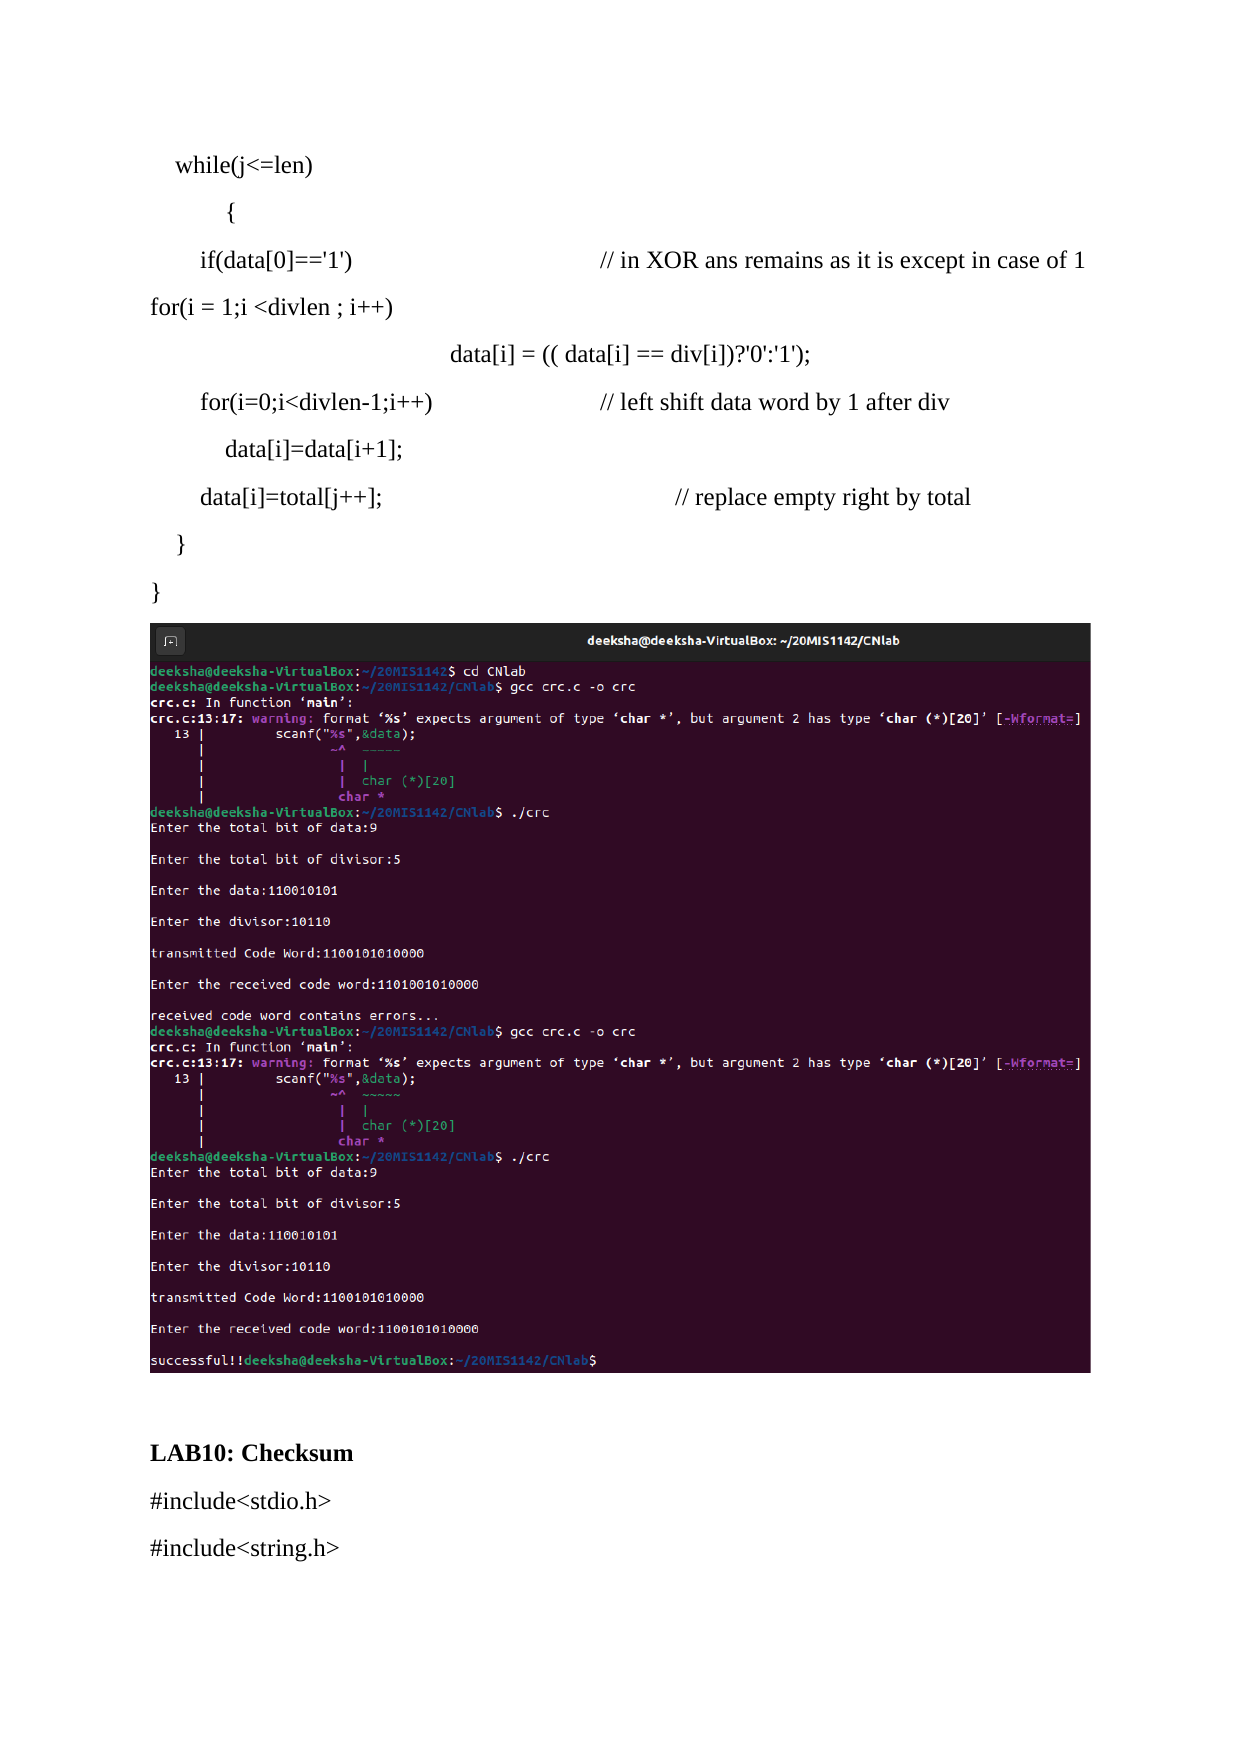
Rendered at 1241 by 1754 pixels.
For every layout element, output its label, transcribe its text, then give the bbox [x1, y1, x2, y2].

text while(j<=len) [150, 150, 1090, 179]
text data[i]=data[i+1]; [150, 434, 1090, 463]
text for(i = 1;i <divlen ; i++) [150, 292, 1090, 321]
text LAB10: Checksum [150, 1438, 1090, 1467]
text #include<string.h> [150, 1533, 1090, 1562]
text { [150, 197, 1090, 226]
text } [150, 529, 1090, 558]
text } [150, 577, 1090, 605]
text data[i]=total[j++]; // replace empty right by total [150, 482, 1090, 511]
text if(data[0]=='1') // in XOR ans remains as it is except in case of 1 [150, 245, 1090, 273]
text data[i] = (( data[i] == div[i])?'0':'1'); [150, 339, 1090, 368]
text for(i=0;i<divlen-1;i++) // left shift data word by 1 after div [150, 387, 1090, 416]
text #include<stdio.h> [150, 1486, 1090, 1514]
